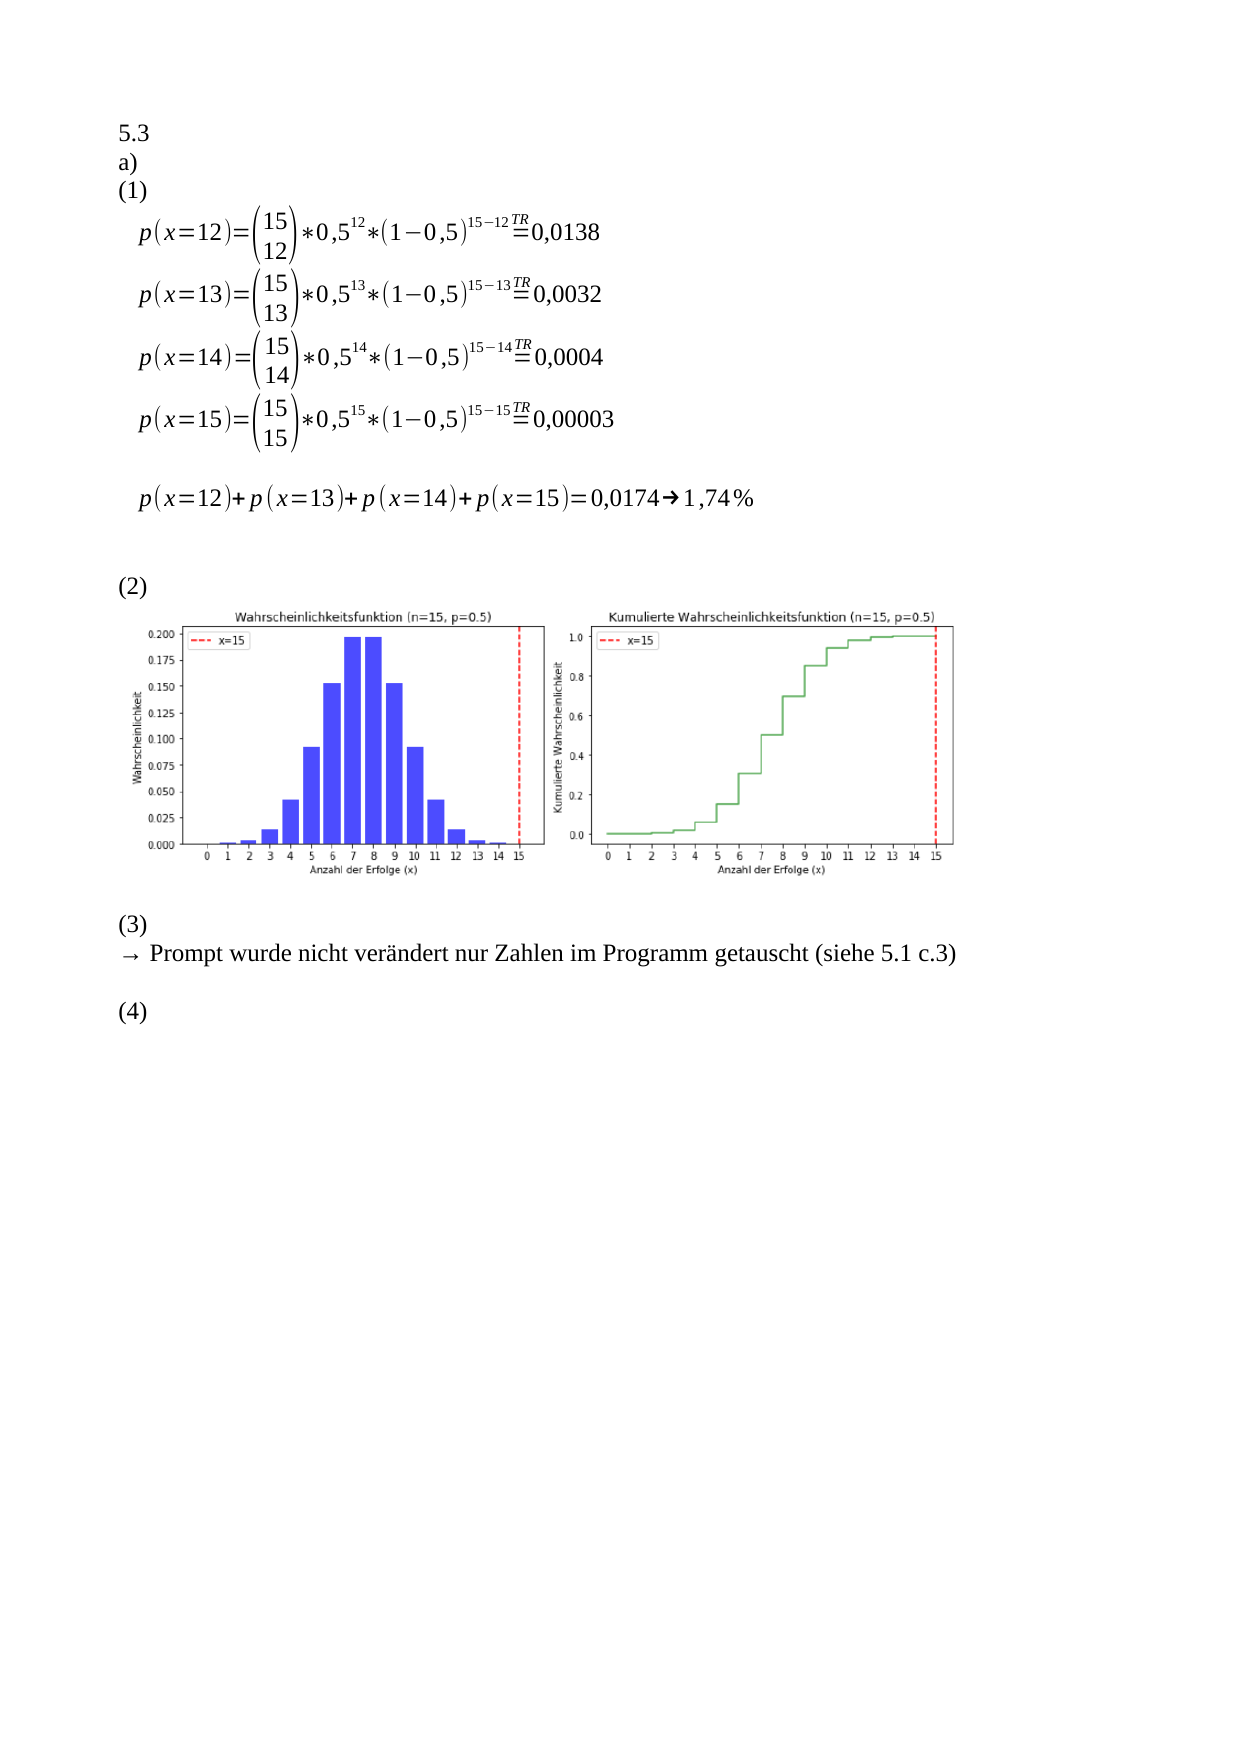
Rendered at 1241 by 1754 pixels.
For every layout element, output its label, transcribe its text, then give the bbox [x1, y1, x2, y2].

text → Prompt wurde nicht verändert nur Zahlen im Programm getauscht (siehe 5.1 c.3) [118, 938, 1122, 967]
text (1) [118, 176, 1122, 204]
text (3) [118, 909, 1122, 938]
text a) [118, 147, 1122, 176]
picture [122, 607, 962, 881]
text (4) [118, 996, 1122, 1024]
text (2) [118, 571, 1122, 599]
text 5.3 [118, 118, 1122, 147]
